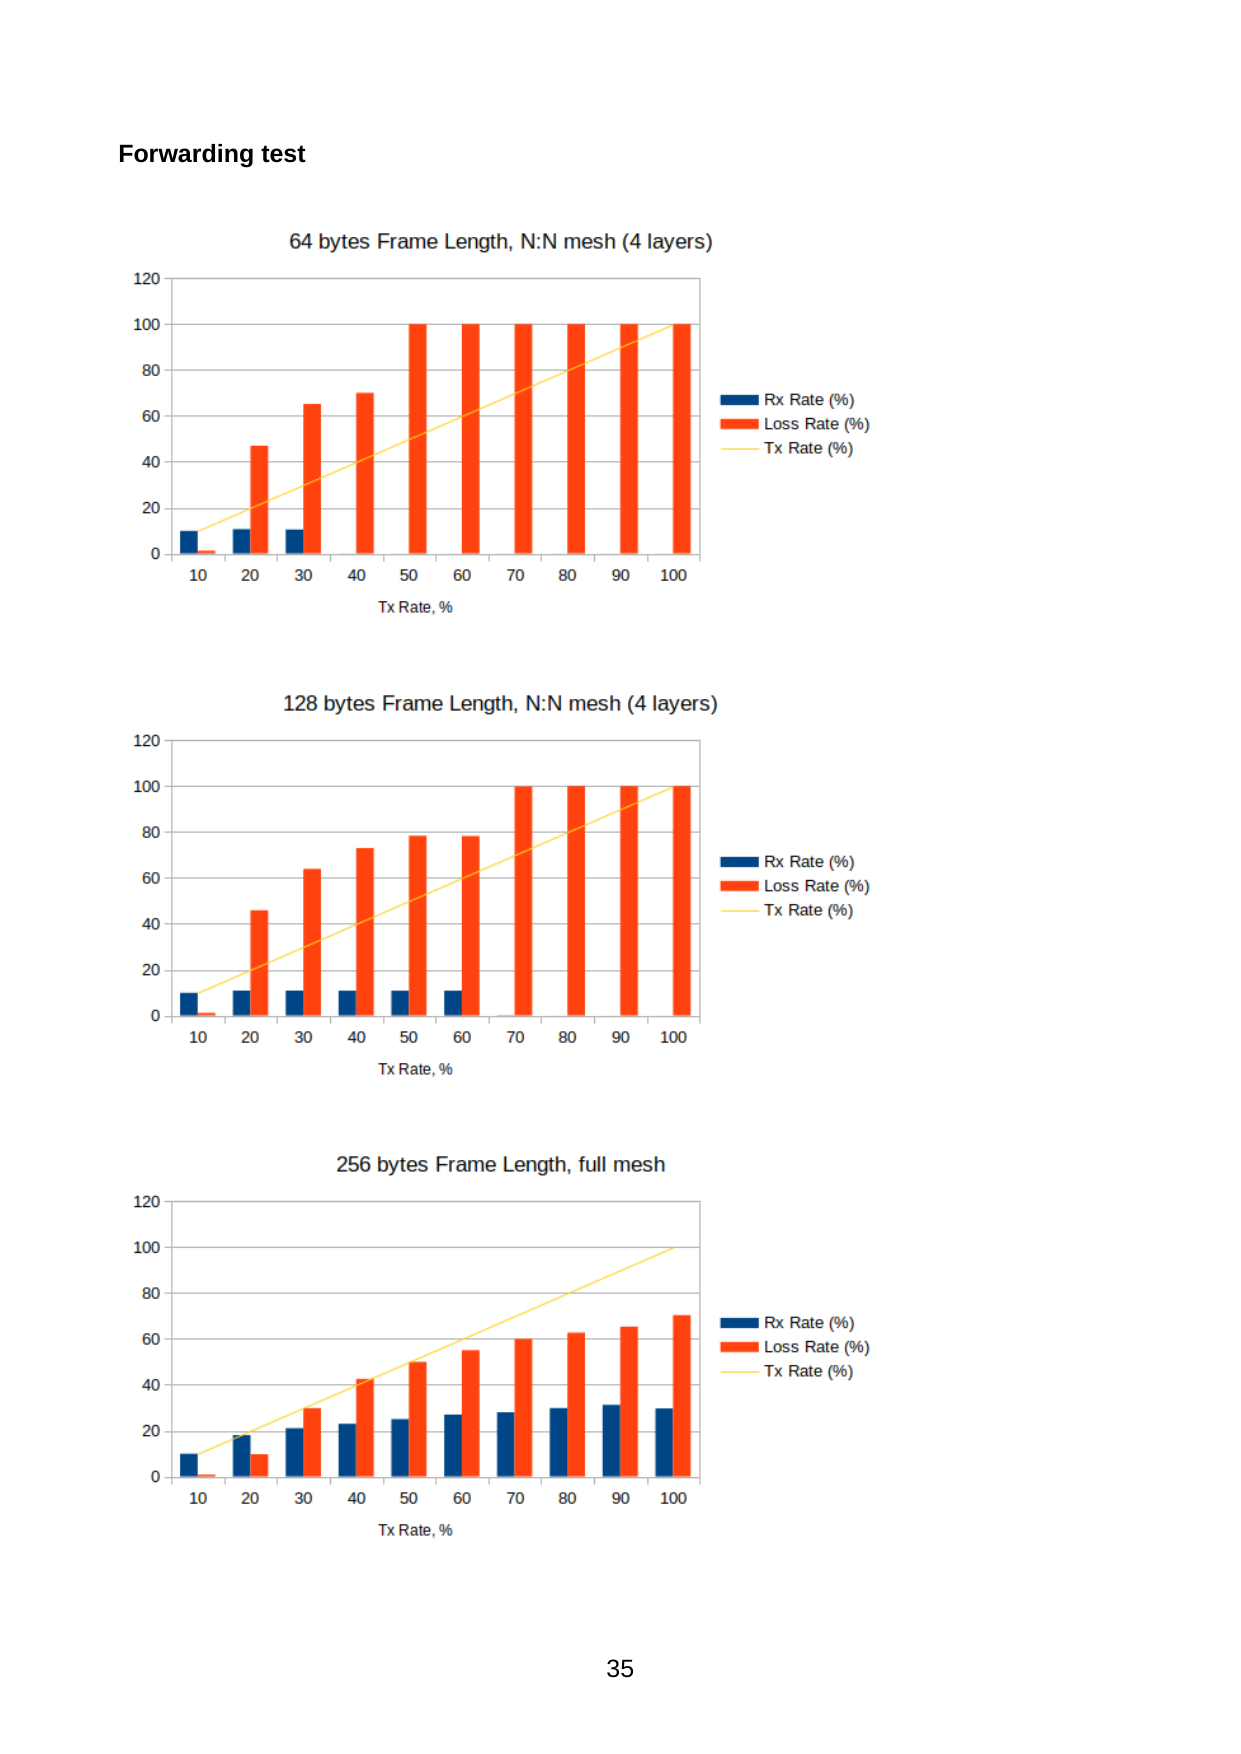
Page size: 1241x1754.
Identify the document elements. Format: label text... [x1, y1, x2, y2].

picture [118, 208, 886, 642]
subtitle Forwarding test [118, 139, 1122, 168]
picture [118, 1131, 886, 1565]
picture [118, 670, 886, 1104]
